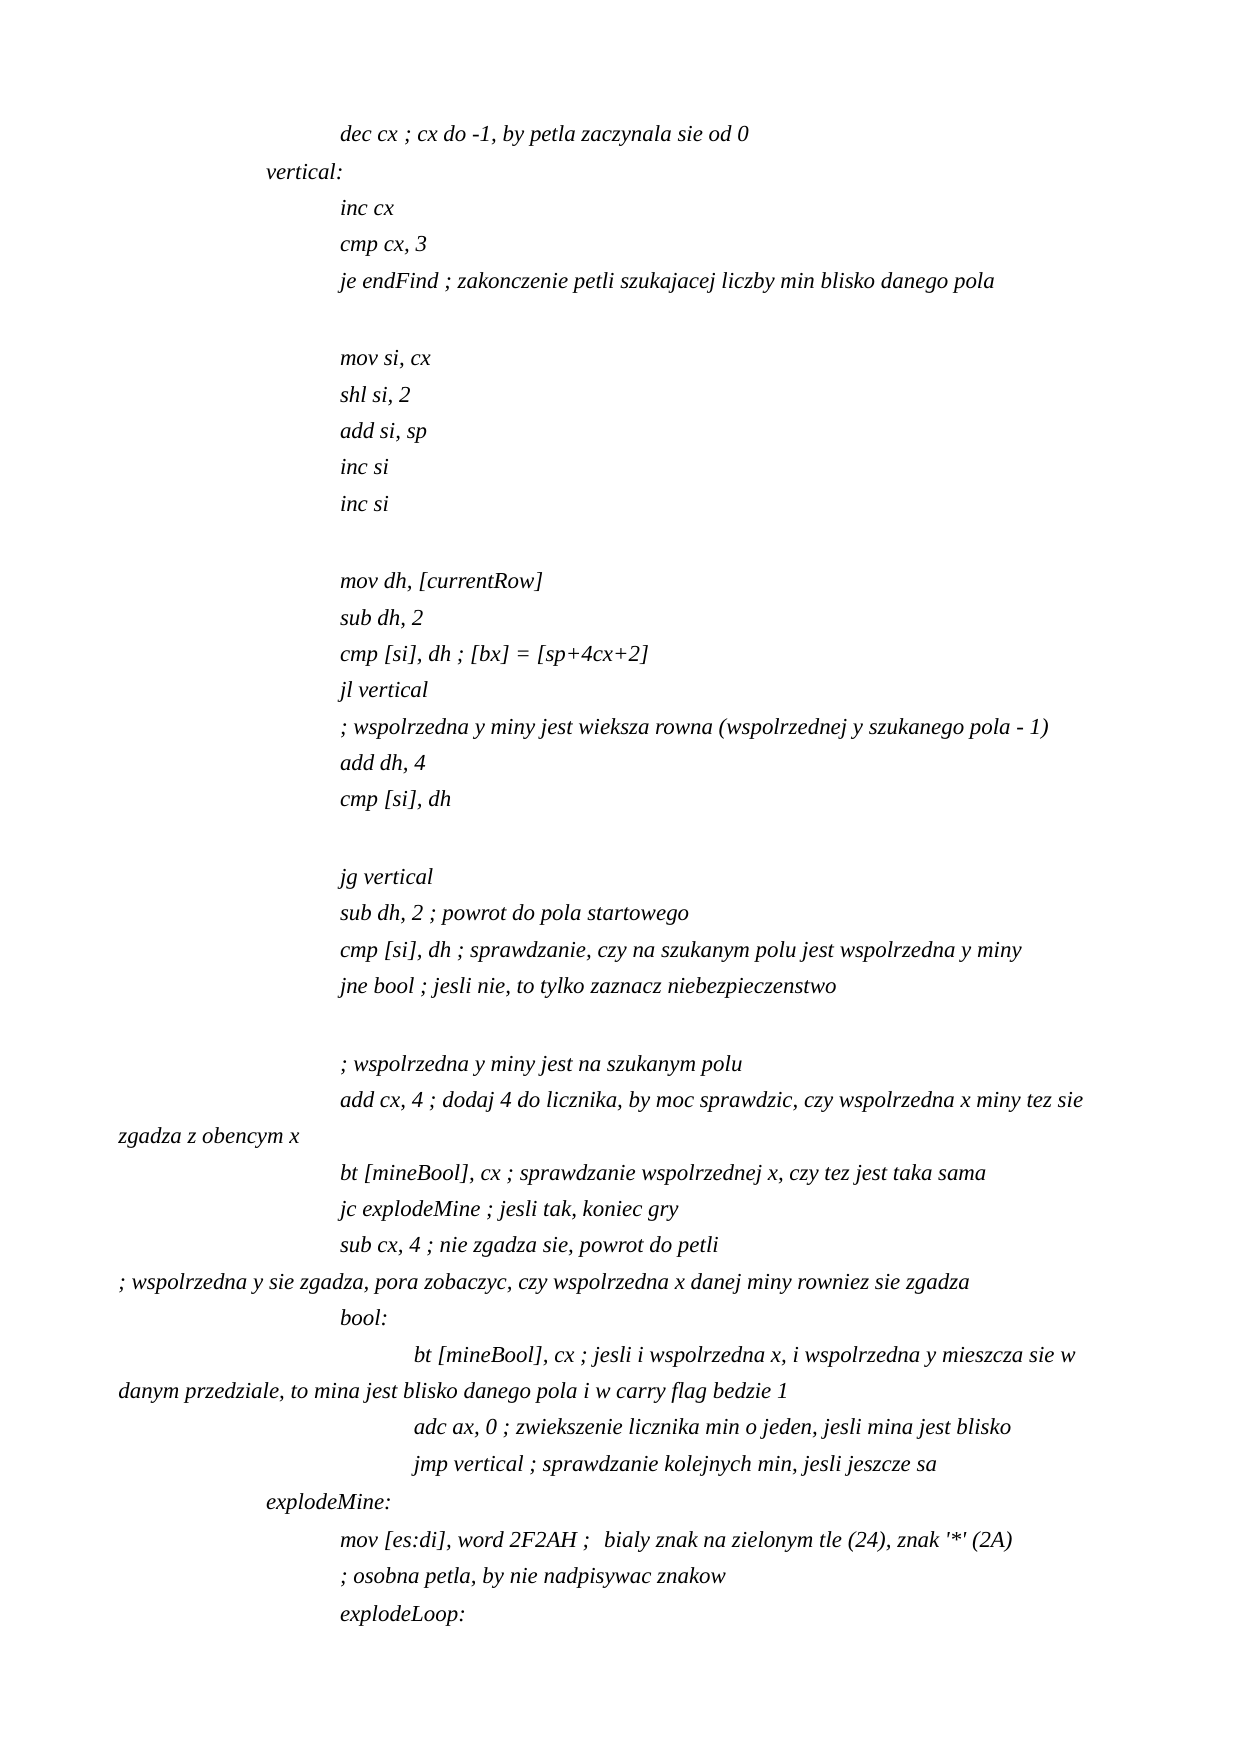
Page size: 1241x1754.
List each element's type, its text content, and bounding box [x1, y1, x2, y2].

text cmp cx, 3 [118, 230, 1122, 257]
text jmp vertical ; sprawdzanie kolejnych min, jesli jeszcze sa [118, 1450, 1122, 1476]
text ; wspolrzedna y miny jest wieksza rowna (wspolrzednej y szukanego pola - 1) [118, 713, 1122, 739]
text je endFind ; zakonczenie petli szukajacej liczby min blisko danego pola [118, 267, 1122, 293]
text bool: [118, 1304, 1122, 1331]
text add dh, 4 [118, 749, 1122, 776]
text cmp [si], dh ; sprawdzanie, czy na szukanym polu jest wspolrzedna y miny [118, 936, 1122, 962]
text ; wspolrzedna y miny jest na szukanym polu [118, 1050, 1122, 1076]
text ; wspolrzedna y sie zgadza, pora zobaczyc, czy wspolrzedna x danej miny rowniez sie zgadza [118, 1268, 1122, 1294]
text inc si [118, 453, 1122, 480]
text cmp [si], dh [118, 786, 1122, 812]
text add si, sp [118, 417, 1122, 443]
text shl si, 2 [118, 381, 1122, 407]
text jne bool ; jesli nie, to tylko zaznacz niebezpieczenstwo [118, 972, 1122, 998]
text sub cx, 4 ; nie zgadza sie, powrot do petli [118, 1232, 1122, 1258]
text jl vertical [118, 676, 1122, 703]
text explodeMine: [118, 1486, 1122, 1515]
text cmp [si], dh ; [bx] = [sp+4cx+2] [118, 640, 1122, 666]
text explodeLoop: [118, 1598, 1122, 1627]
text inc si [118, 490, 1122, 516]
text jg vertical [118, 863, 1122, 889]
text adc ax, 0 ; zwiekszenie licznika min o jeden, jesli mina jest blisko [118, 1413, 1122, 1440]
text add cx, 4 ; dodaj 4 do licznika, by moc sprawdzic, czy wspolrzedna x miny tez sie zgadza z obencym x [118, 1086, 1122, 1149]
text dec cx ; cx do -1, by petla zaczynala sie od 0 [118, 118, 1122, 147]
text sub dh, 2 ; powrot do pola startowego [118, 899, 1122, 926]
text mov [es:di], word 2F2AH ; bialy znak na zielonym tle (24), znak '*' (2A) [118, 1526, 1122, 1552]
text sub dh, 2 [118, 604, 1122, 630]
text ; osobna petla, by nie nadpisywac znakow [118, 1562, 1122, 1588]
text bt [mineBool], cx ; sprawdzanie wspolrzednej x, czy tez jest taka sama [118, 1159, 1122, 1185]
text mov dh, [currentRow] [118, 567, 1122, 594]
text bt [mineBool], cx ; jesli i wspolrzedna x, i wspolrzedna y mieszcza sie w danym przedziale, to mina jest blisko danego pola i w carry flag bedzie 1 [118, 1341, 1122, 1403]
text jc explodeMine ; jesli tak, koniec gry [118, 1195, 1122, 1222]
text mov si, cx [118, 344, 1122, 371]
text vertical: [118, 158, 1122, 184]
text inc cx [118, 194, 1122, 220]
